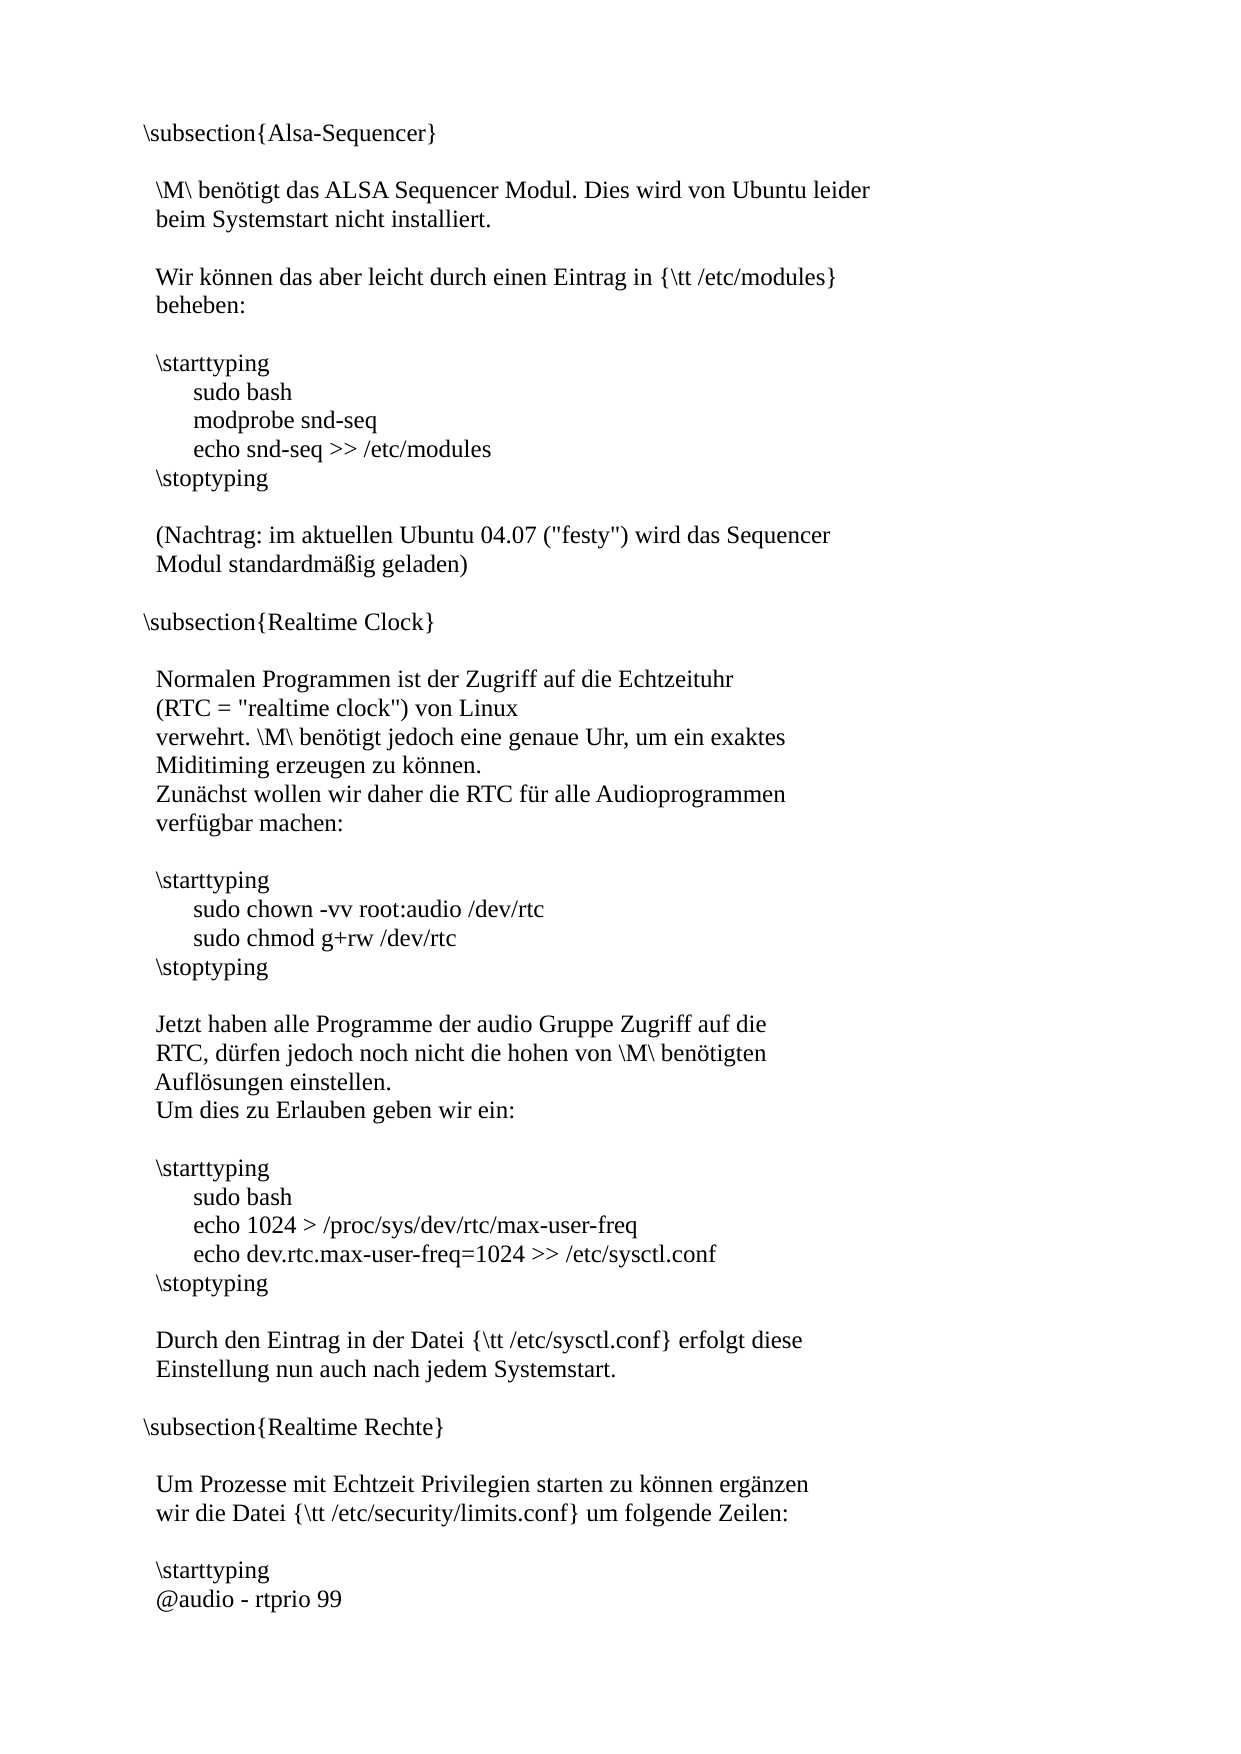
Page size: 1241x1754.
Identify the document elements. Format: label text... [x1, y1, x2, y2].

text \stoptyping [118, 952, 1122, 981]
text verwehrt. \M\ benötigt jedoch eine genaue Uhr, um ein exaktes [118, 722, 1122, 751]
text Um dies zu Erlauben geben wir ein: [118, 1096, 1122, 1124]
text \subsection{Realtime Rechte} [118, 1412, 1122, 1441]
text \subsection{Alsa-Sequencer} [118, 118, 1122, 147]
text beim Systemstart nicht installiert. [118, 204, 1122, 233]
text \starttyping [118, 866, 1122, 894]
text Normalen Programmen ist der Zugriff auf die Echtzeituhr [118, 664, 1122, 693]
text Auflösungen einstellen. [118, 1067, 1122, 1096]
text Modul standardmäßig geladen) [118, 549, 1122, 578]
text Zunächst wollen wir daher die RTC für alle Audioprogrammen [118, 779, 1122, 808]
text wir die Datei {\tt /etc/security/limits.conf} um folgende Zeilen: [118, 1498, 1122, 1527]
text \starttyping [118, 1153, 1122, 1182]
text \stoptyping [118, 1268, 1122, 1297]
text \subsection{Realtime Clock} [118, 607, 1122, 636]
text Durch den Eintrag in der Datei {\tt /etc/sysctl.conf} erfolgt diese [118, 1326, 1122, 1354]
text Miditiming erzeugen zu können. [118, 751, 1122, 779]
text Einstellung nun auch nach jedem Systemstart. [118, 1354, 1122, 1383]
text modprobe snd-seq [118, 406, 1122, 434]
text \starttyping [118, 1556, 1122, 1584]
text Wir können das aber leicht durch einen Eintrag in {\tt /etc/modules} [118, 262, 1122, 291]
text (RTC = "realtime clock") von Linux [118, 693, 1122, 722]
text Jetzt haben alle Programme der audio Gruppe Zugriff auf die [118, 1009, 1122, 1038]
text sudo chmod g+rw /dev/rtc [118, 923, 1122, 952]
text (Nachtrag: im aktuellen Ubuntu 04.07 ("festy") wird das Sequencer [118, 521, 1122, 549]
text \starttyping [118, 348, 1122, 377]
text \M\ benötigt das ALSA Sequencer Modul. Dies wird von Ubuntu leider [118, 176, 1122, 204]
text beheben: [118, 291, 1122, 319]
text @audio - rtprio 99 [118, 1584, 1122, 1613]
text echo dev.rtc.max-user-freq=1024 >> /etc/sysctl.conf [118, 1239, 1122, 1268]
text verfügbar machen: [118, 808, 1122, 837]
text sudo bash [118, 1182, 1122, 1211]
text echo snd-seq >> /etc/modules [118, 434, 1122, 463]
text Um Prozesse mit Echtzeit Privilegien starten zu können ergänzen [118, 1469, 1122, 1498]
text RTC, dürfen jedoch noch nicht die hohen von \M\ benötigten [118, 1038, 1122, 1067]
text sudo bash [118, 377, 1122, 406]
text sudo chown -vv root:audio /dev/rtc [118, 894, 1122, 923]
text \stoptyping [118, 463, 1122, 492]
text echo 1024 > /proc/sys/dev/rtc/max-user-freq [118, 1211, 1122, 1239]
